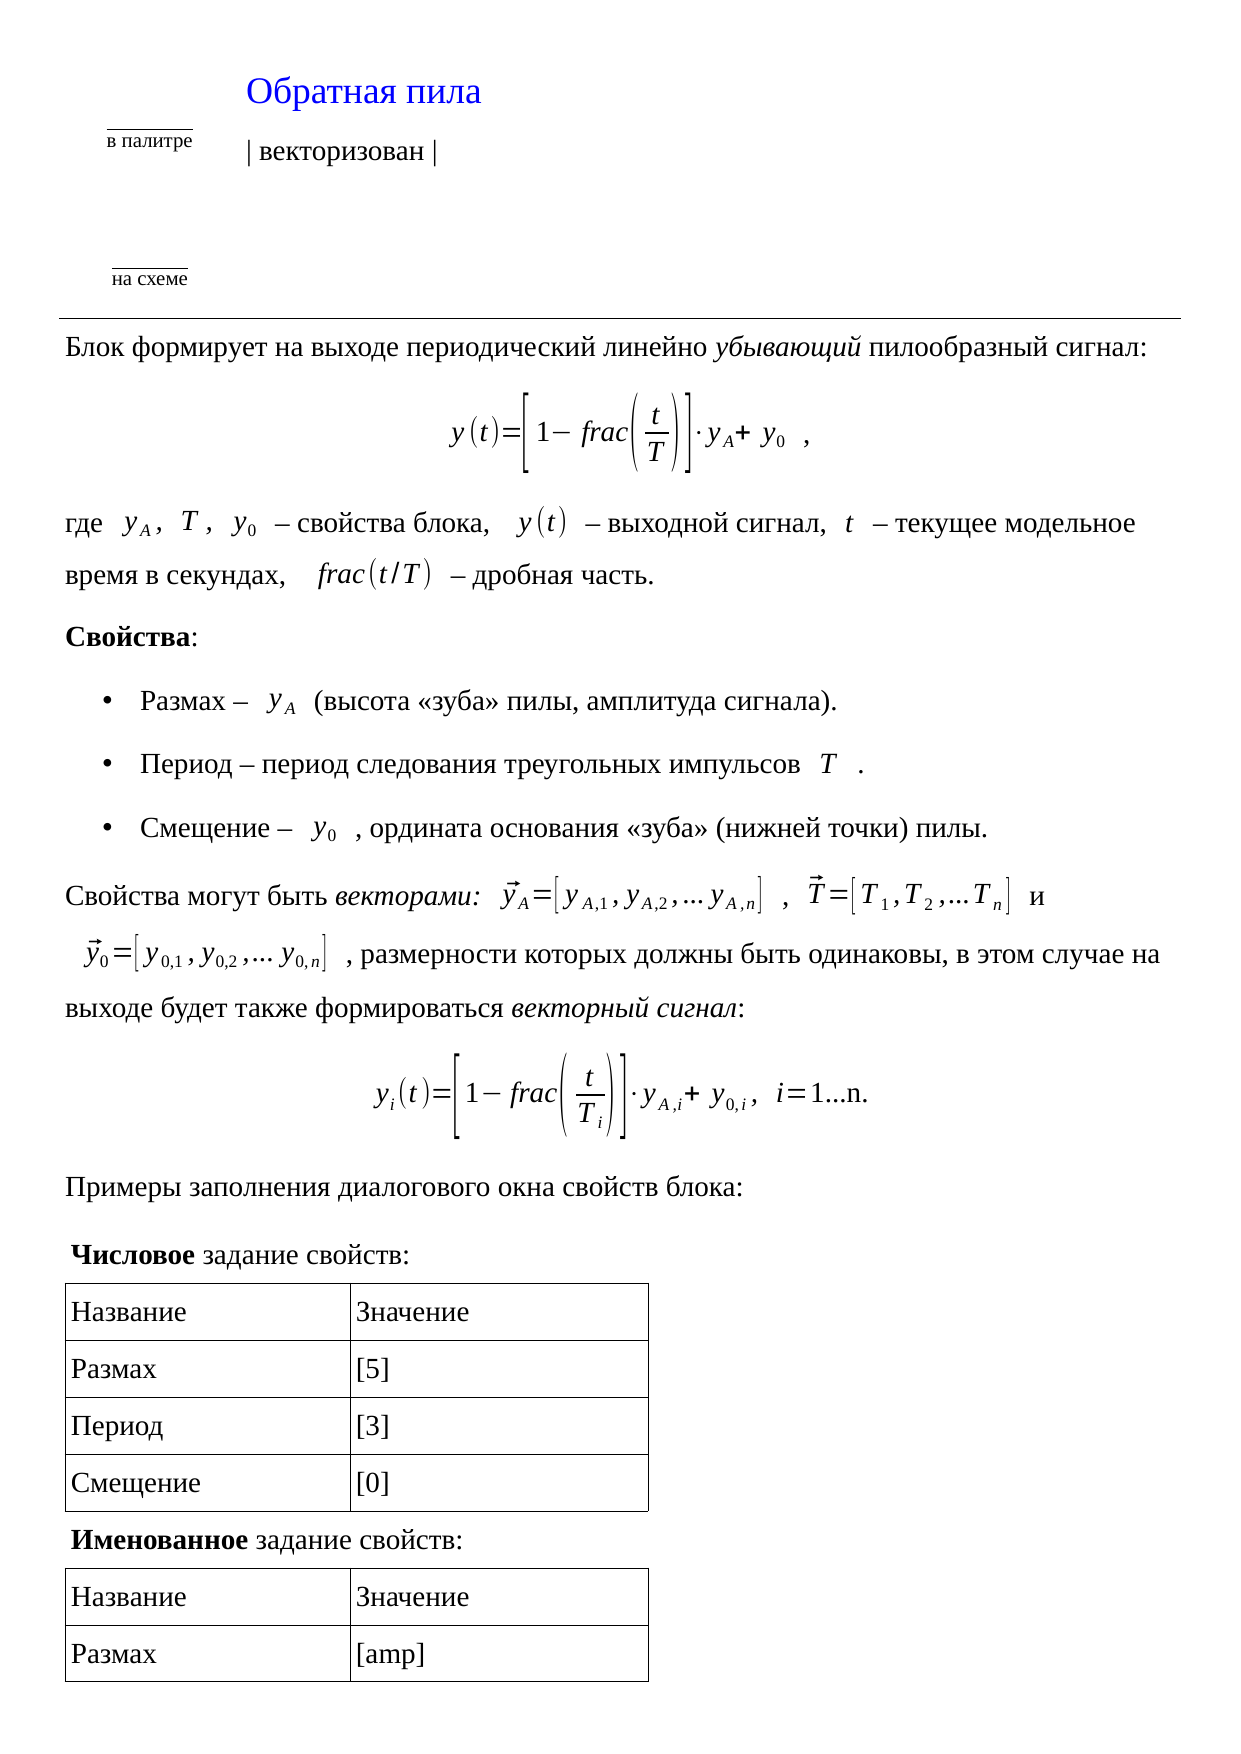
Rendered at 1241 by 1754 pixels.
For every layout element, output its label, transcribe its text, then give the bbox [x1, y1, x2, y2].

table_cell [240, 261, 1181, 317]
table_cell на схеме [59, 261, 240, 317]
table_header Обратная пила [240, 59, 1181, 122]
table_cell Период [66, 1398, 350, 1453]
table_cell Размах [66, 1341, 350, 1397]
table_cell Блок формирует на выходе периодический линейно убывающий пилообразный сигнал: , где– свойства блока, – выходной сигнал,– текущее модельное время в секундах, – дробная часть. Свойства: Размах –(высота «зуба» пилы, амплитуда сигнала). Период – период следования треугольных импульсов. Смещение –, ордината основания «зуба» (нижней точки) пилы. Свойства могут быть векторами:,и , размерности которых должны быть одинаковы, в этом случае на выходе будет также формироваться векторный сигнал: Примеры заполнения диалогового окна свойств блока: Примечания: По умолчанию блок формирует скалярный выходной сигнал. Именованные свойства задаются как локальные переменные модели (или субмодели) во вкладке Параметры или как глобальные сигналы проекта при помощи пункта главного меню Графика → Сигналы. Блок идентичен следующей расчетной схеме (свойства Обратной пилы заданы равными 2, 3 и 5): При этом (в первые 15 секунд) график сигнала на выходе выглядит следующим образом: [59, 319, 1181, 1687]
table_cell [3] [351, 1398, 648, 1453]
table_cell в палитре [59, 122, 240, 179]
table_cell [5] [351, 1341, 648, 1397]
table_cell Значение [351, 1284, 648, 1339]
table_cell Название [66, 1284, 350, 1339]
table_cell Именованное задание свойств: [65, 1512, 648, 1567]
table_cell Название [66, 1569, 350, 1624]
table_cell [240, 179, 1181, 261]
table_cell [59, 179, 240, 261]
table_cell [amp] [351, 1626, 648, 1681]
table_header Числовое задание свойств: [65, 1226, 648, 1283]
table_cell [0] [351, 1455, 648, 1511]
table_cell | векторизован | [240, 122, 1181, 179]
table_cell Размах [66, 1626, 350, 1681]
table_cell Смещение [66, 1455, 350, 1511]
table_header [59, 59, 240, 122]
table_cell Значение [351, 1569, 648, 1624]
